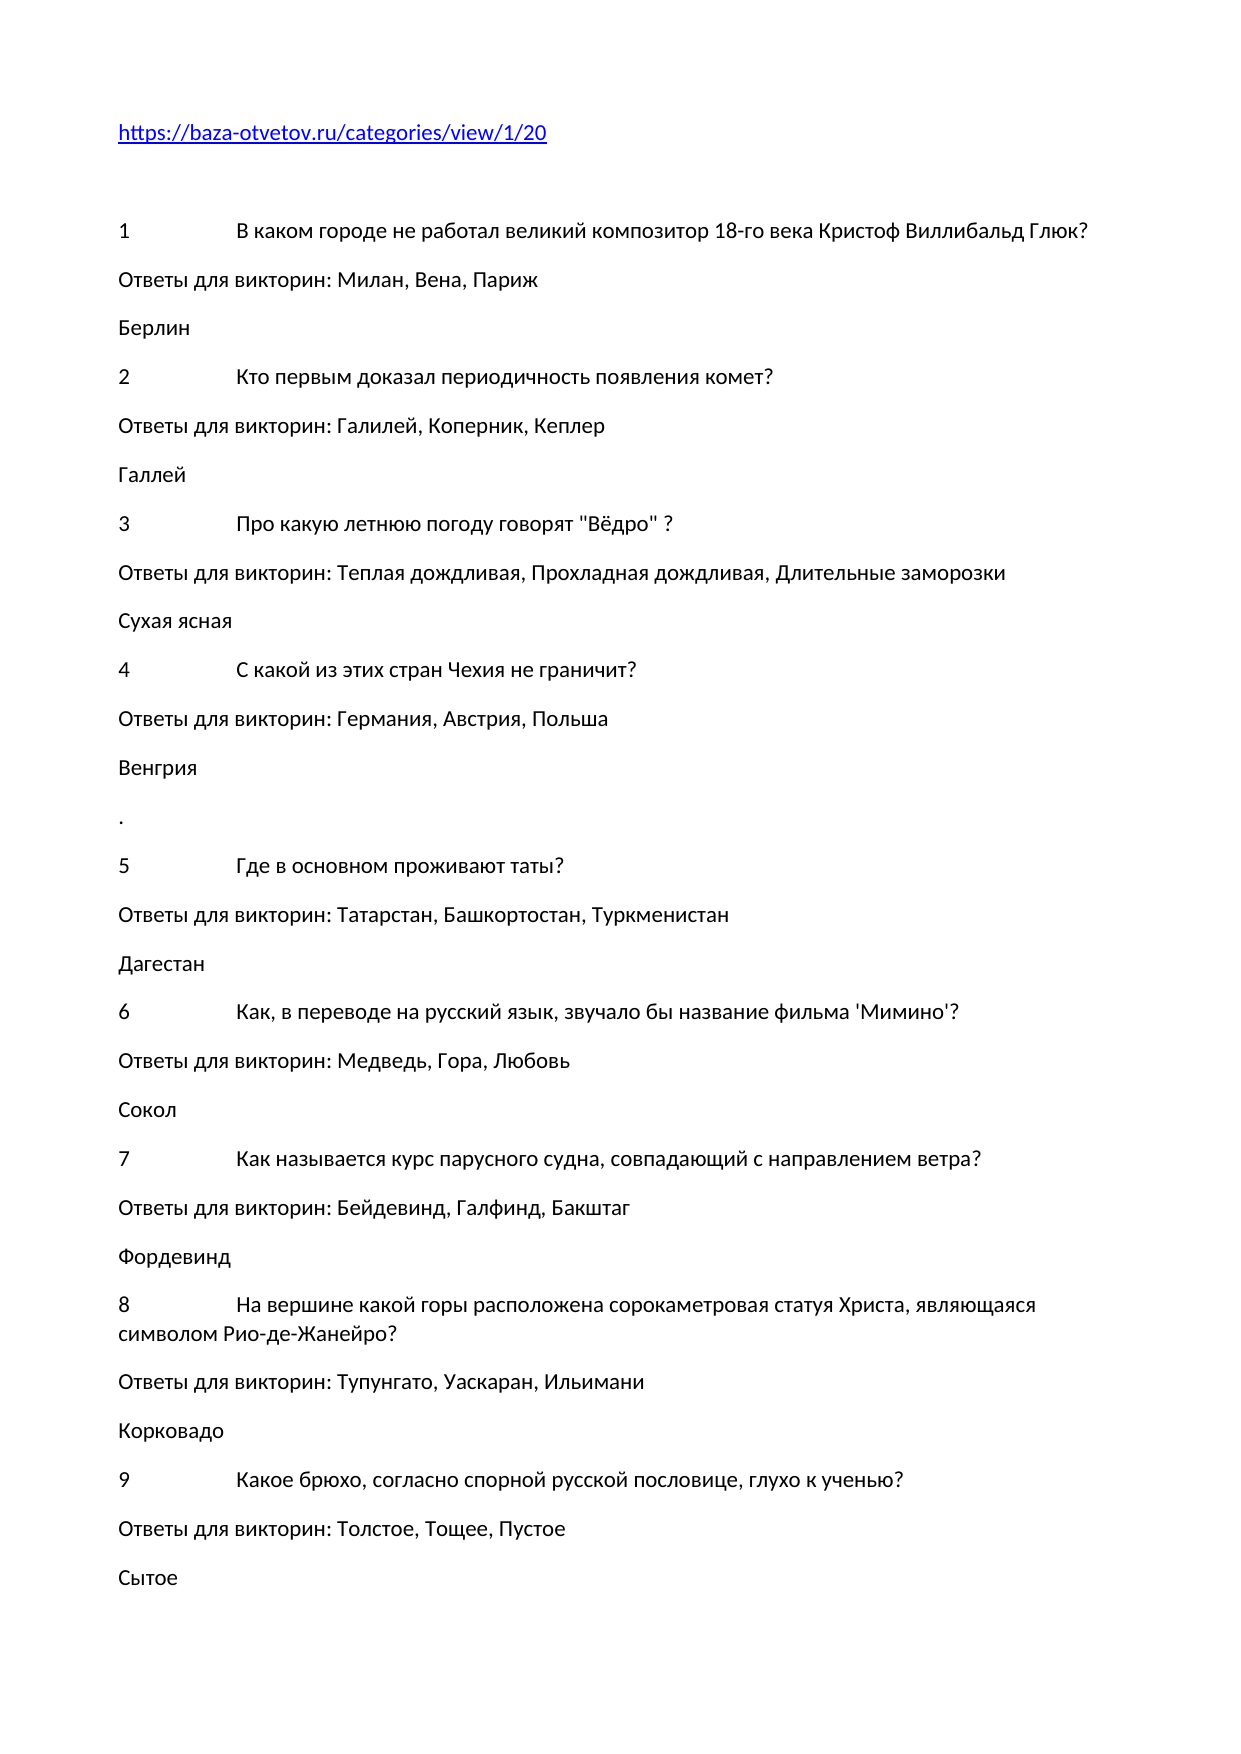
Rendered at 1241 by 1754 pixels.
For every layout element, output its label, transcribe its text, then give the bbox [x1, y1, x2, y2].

text Ответы для викторин: Теплая дождливая, Прохладная дождливая, Длительные заморозки [118, 558, 1122, 586]
text Ответы для викторин: Татарстан, Башкортостан, Туркменистан [118, 900, 1122, 928]
text Берлин [118, 313, 1122, 342]
text Венгрия [118, 753, 1122, 781]
text Сокол [118, 1095, 1122, 1123]
text Ответы для викторин: Милан, Вена, Париж [118, 265, 1122, 293]
text 3 Про какую летнюю погоду говорят "Вёдро" ? [118, 509, 1122, 537]
text Дагестан [118, 949, 1122, 977]
text Ответы для викторин: Толстое, Тощее, Пустое [118, 1514, 1122, 1542]
text . [118, 802, 1122, 830]
text Сытое [118, 1563, 1122, 1591]
text Ответы для викторин: Медведь, Гора, Любовь [118, 1046, 1122, 1074]
text 5 Где в основном проживают таты? [118, 851, 1122, 879]
text 2 Кто первым доказал периодичность появления комет? [118, 362, 1122, 390]
text Сухая ясная [118, 607, 1122, 635]
text Фордевинд [118, 1242, 1122, 1270]
text 1 В каком городе не работал великий композитор 18-го века Кристоф Виллибальд Глюк? [118, 216, 1122, 244]
text 4 С какой из этих стран Чехия не граничит? [118, 656, 1122, 683]
text Ответы для викторин: Галилей, Коперник, Кеплер [118, 411, 1122, 439]
text https://baza-otvetov.ru/categories/view/1/20 [118, 118, 1122, 146]
text Ответы для викторин: Тупунгато, Уаскаран, Ильимани [118, 1367, 1122, 1396]
text 6 Как, в переводе на русский язык, звучало бы название фильма 'Мимино'? [118, 997, 1122, 1026]
text Галлей [118, 460, 1122, 488]
text 9 Какое брюхо, согласно спорной русской пословице, глухо к ученью? [118, 1465, 1122, 1493]
text Корковадо [118, 1416, 1122, 1444]
text Ответы для викторин: Бейдевинд, Галфинд, Бакштаг [118, 1193, 1122, 1221]
text 8 На вершине какой горы расположена сорокаметровая статуя Христа, являющаяся символом Рио-де-Жанейро? [118, 1291, 1122, 1347]
text Ответы для викторин: Германия, Австрия, Польша [118, 704, 1122, 732]
text 7 Как называется курс парусного судна, совпадающий с направлением ветра? [118, 1144, 1122, 1172]
